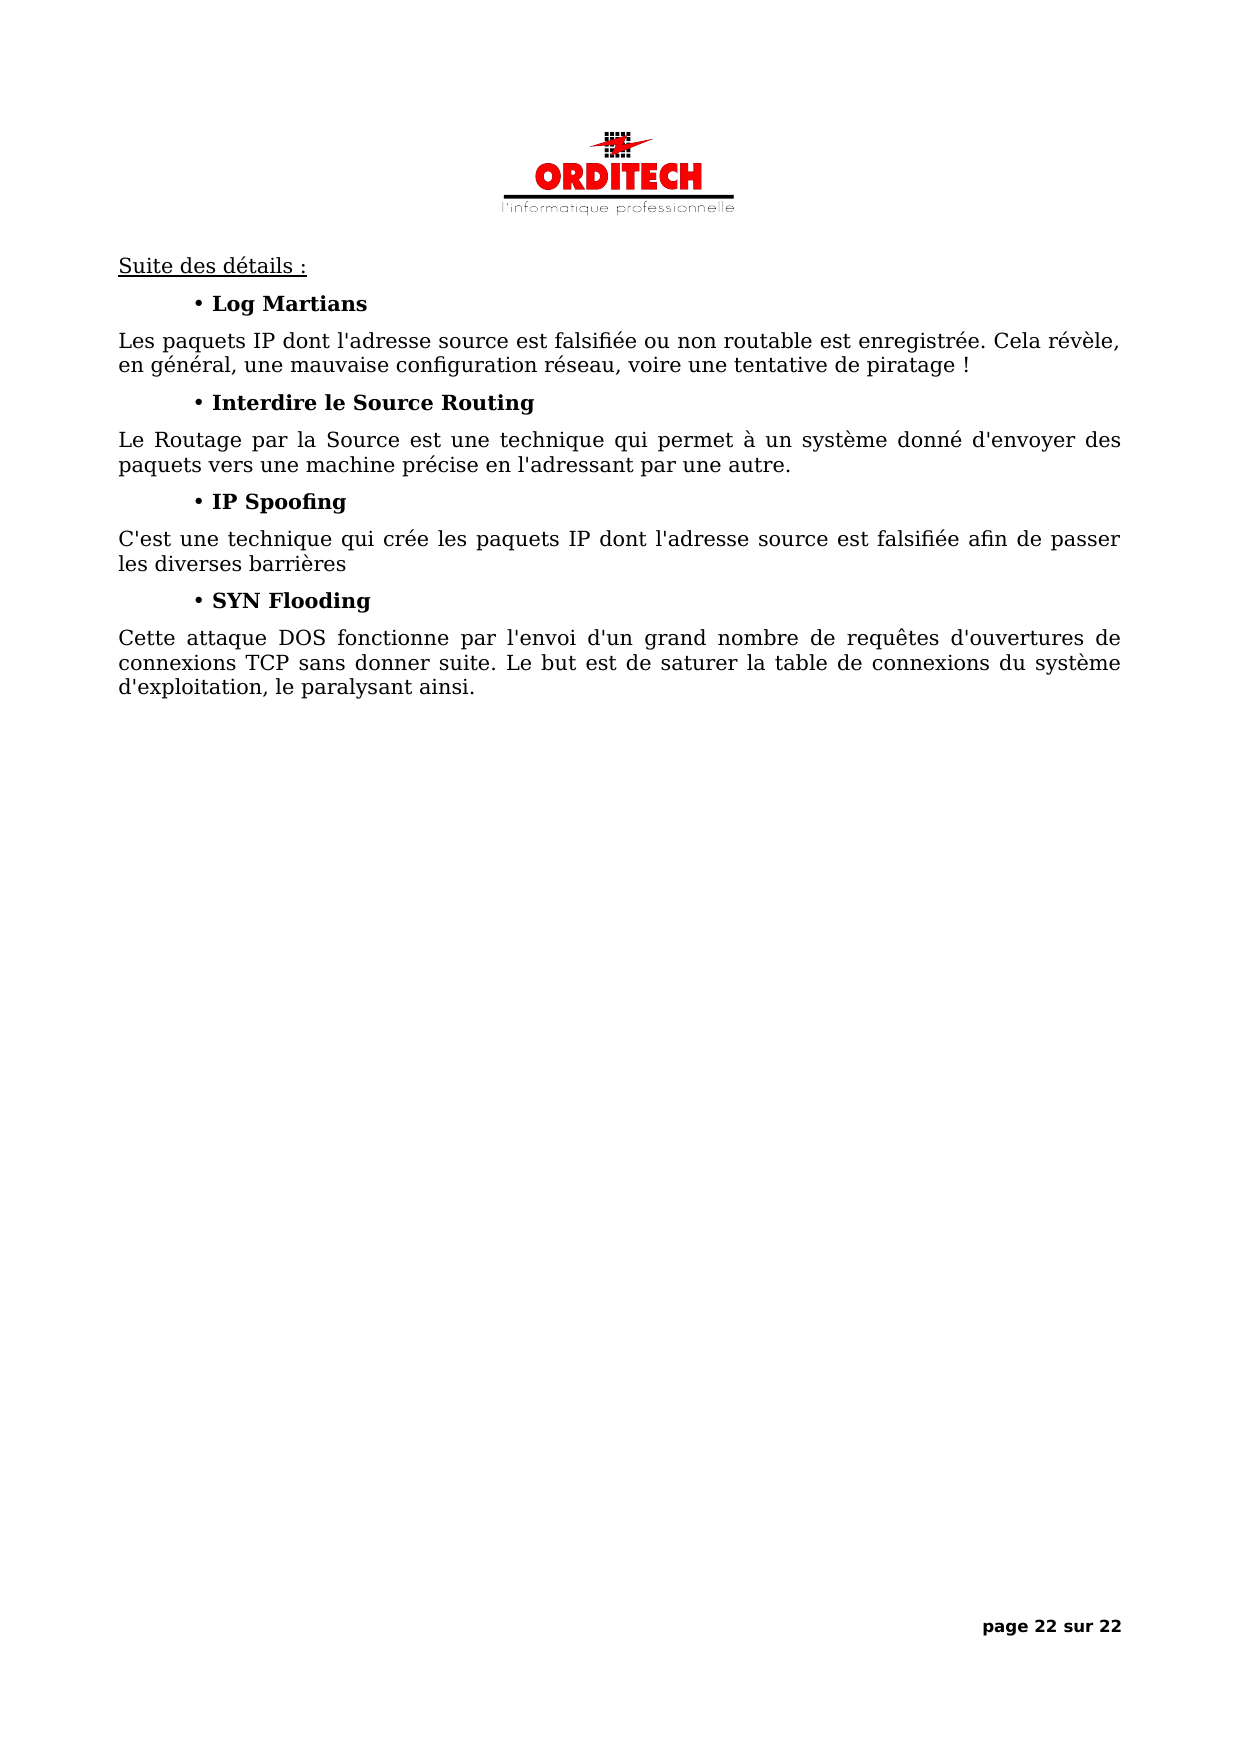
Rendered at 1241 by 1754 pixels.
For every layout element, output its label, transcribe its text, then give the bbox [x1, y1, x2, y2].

text Cette attaque DOS fonctionne par l'envoi d'un grand nombre de requêtes d'ouvertures de connexions TCP sans donner suite. Le but est de saturer la table de connexions du système d'exploitation, le paralysant ainsi. [118, 626, 1122, 699]
text • Log Martians [118, 291, 1122, 317]
text • Interdire le Source Routing [118, 390, 1122, 416]
text Les paquets IP dont l'adresse source est falsifiée ou non routable est enregistrée. Cela révèle, en général, une mauvaise configuration réseau, voire une tentative de piratage ! [118, 329, 1122, 378]
text Suite des détails : [118, 254, 1122, 279]
picture [489, 122, 751, 225]
text • IP Spoofing [118, 489, 1122, 515]
text • SYN Flooding [118, 588, 1122, 614]
text C'est une technique qui crée les paquets IP dont l'adresse source est falsifiée afin de passer les diverses barrières [118, 527, 1122, 576]
text Le Routage par la Source est une technique qui permet à un système donné d'envoyer des paquets vers une machine précise en l'adressant par une autre. [118, 428, 1122, 477]
